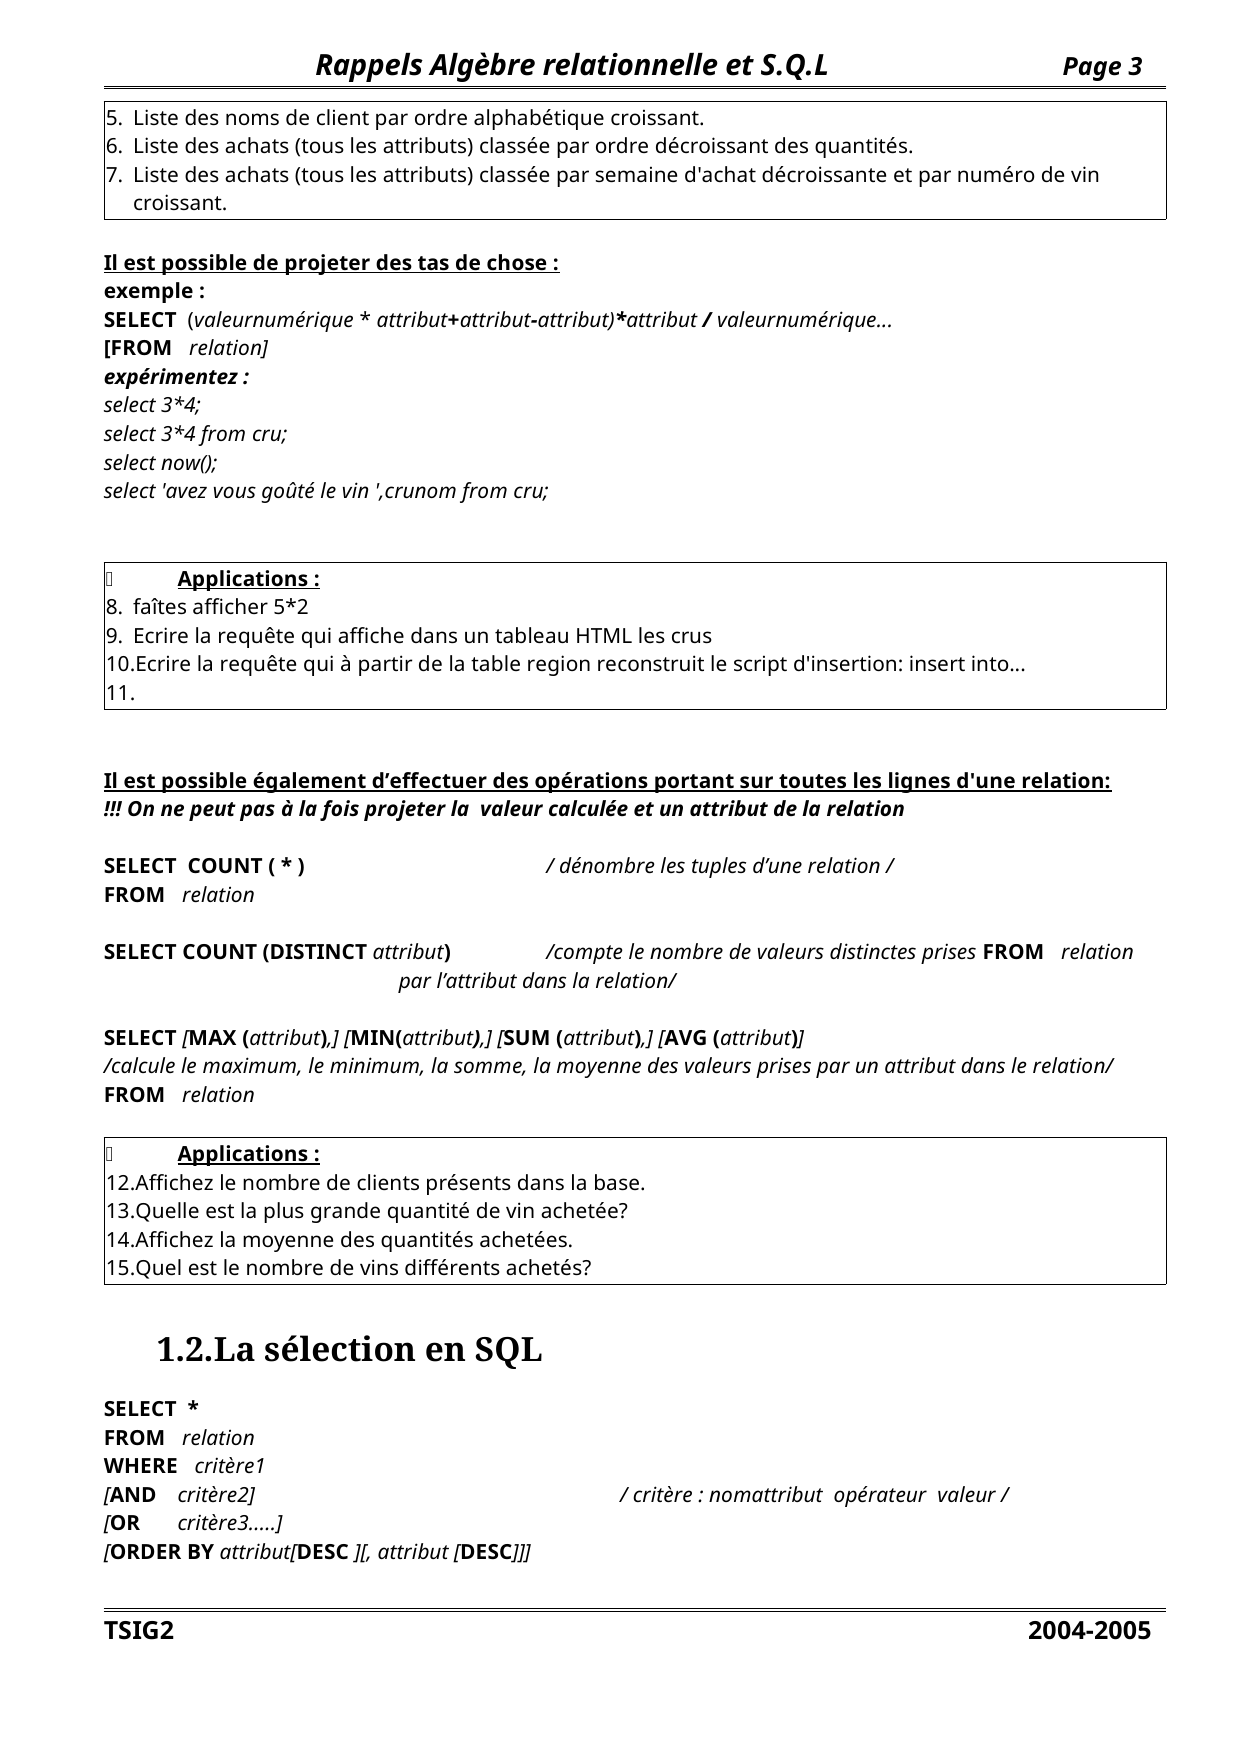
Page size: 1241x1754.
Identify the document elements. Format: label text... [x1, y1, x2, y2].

list Liste des achats (tous les attributs) classée par semaine d'achat décroissante et par numéro de vin croissant. [105, 158, 1166, 219]
subtitle La sélection en SQL [157, 1325, 1166, 1371]
text expérimentez : [103, 362, 1166, 390]
text !!! On ne peut pas à la fois projeter la valeur calculée et un attribut de la relation [103, 794, 1166, 823]
text FROM relation [103, 1422, 1166, 1451]
text select 'avez vous goûté le vin ',crunom from cru; [103, 476, 1166, 504]
text SELECT [MAX (attribut),] [MIN(attribut),] [SUM (attribut),] [AVG (attribut)] [103, 1023, 1166, 1051]
text [FROM relation] [103, 333, 1166, 362]
text WHERE critère1 [103, 1451, 1166, 1479]
text select 3*4 from cru; [103, 419, 1166, 447]
text SELECT COUNT (DISTINCT attribut) /compte le nombre de valeurs distinctes prises FROM relation par l’attribut dans la relation/ [103, 937, 1166, 994]
text FROM relation [103, 1080, 1166, 1108]
list Ecrire la requête qui affiche dans un tableau HTML les crus [105, 619, 1166, 647]
text FROM relation [103, 880, 1166, 908]
text  Applications : [105, 1138, 1166, 1165]
list Affichez la moyenne des quantités achetées. [105, 1222, 1166, 1251]
text SELECT COUNT ( * ) / dénombre les tuples d’une relation / [103, 851, 1166, 880]
list Quelle est la plus grande quantité de vin achetée? [105, 1194, 1166, 1222]
text [AND critère2] / critère : nomattribut opérateur valeur / [103, 1479, 1166, 1508]
text [ORDER BY attribut[DESC ][, attribut [DESC]]] [103, 1537, 1166, 1565]
text exemple : [103, 276, 1166, 305]
text /calcule le maximum, le minimum, la somme, la moyenne des valeurs prises par un attribut dans le relation/ [103, 1051, 1166, 1080]
text SELECT (valeurnumérique * attribut+attribut-attribut)*attribut / valeurnumérique... [103, 305, 1166, 333]
list Ecrire la requête qui à partir de la table region reconstruit le script d'insertion: insert into... [105, 647, 1166, 678]
text select 3*4; [103, 390, 1166, 419]
text [OR critère3.....] [103, 1508, 1166, 1537]
list Liste des noms de client par ordre alphabétique croissant. [105, 102, 1166, 129]
text select now(); [103, 447, 1166, 476]
text SELECT * [103, 1394, 1166, 1422]
list Liste des achats (tous les attributs) classée par ordre décroissant des quantités. [105, 129, 1166, 158]
list Affichez le nombre de clients présents dans la base. [105, 1165, 1166, 1194]
text Il est possible également d’effectuer des opérations portant sur toutes les lignes d'une relation: [103, 766, 1166, 794]
list faîtes afficher 5*2 [105, 590, 1166, 619]
text Il est possible de projeter des tas de chose : [103, 248, 1166, 276]
list Quel est le nombre de vins différents achetés? [105, 1251, 1166, 1284]
text  Applications : [105, 563, 1166, 590]
